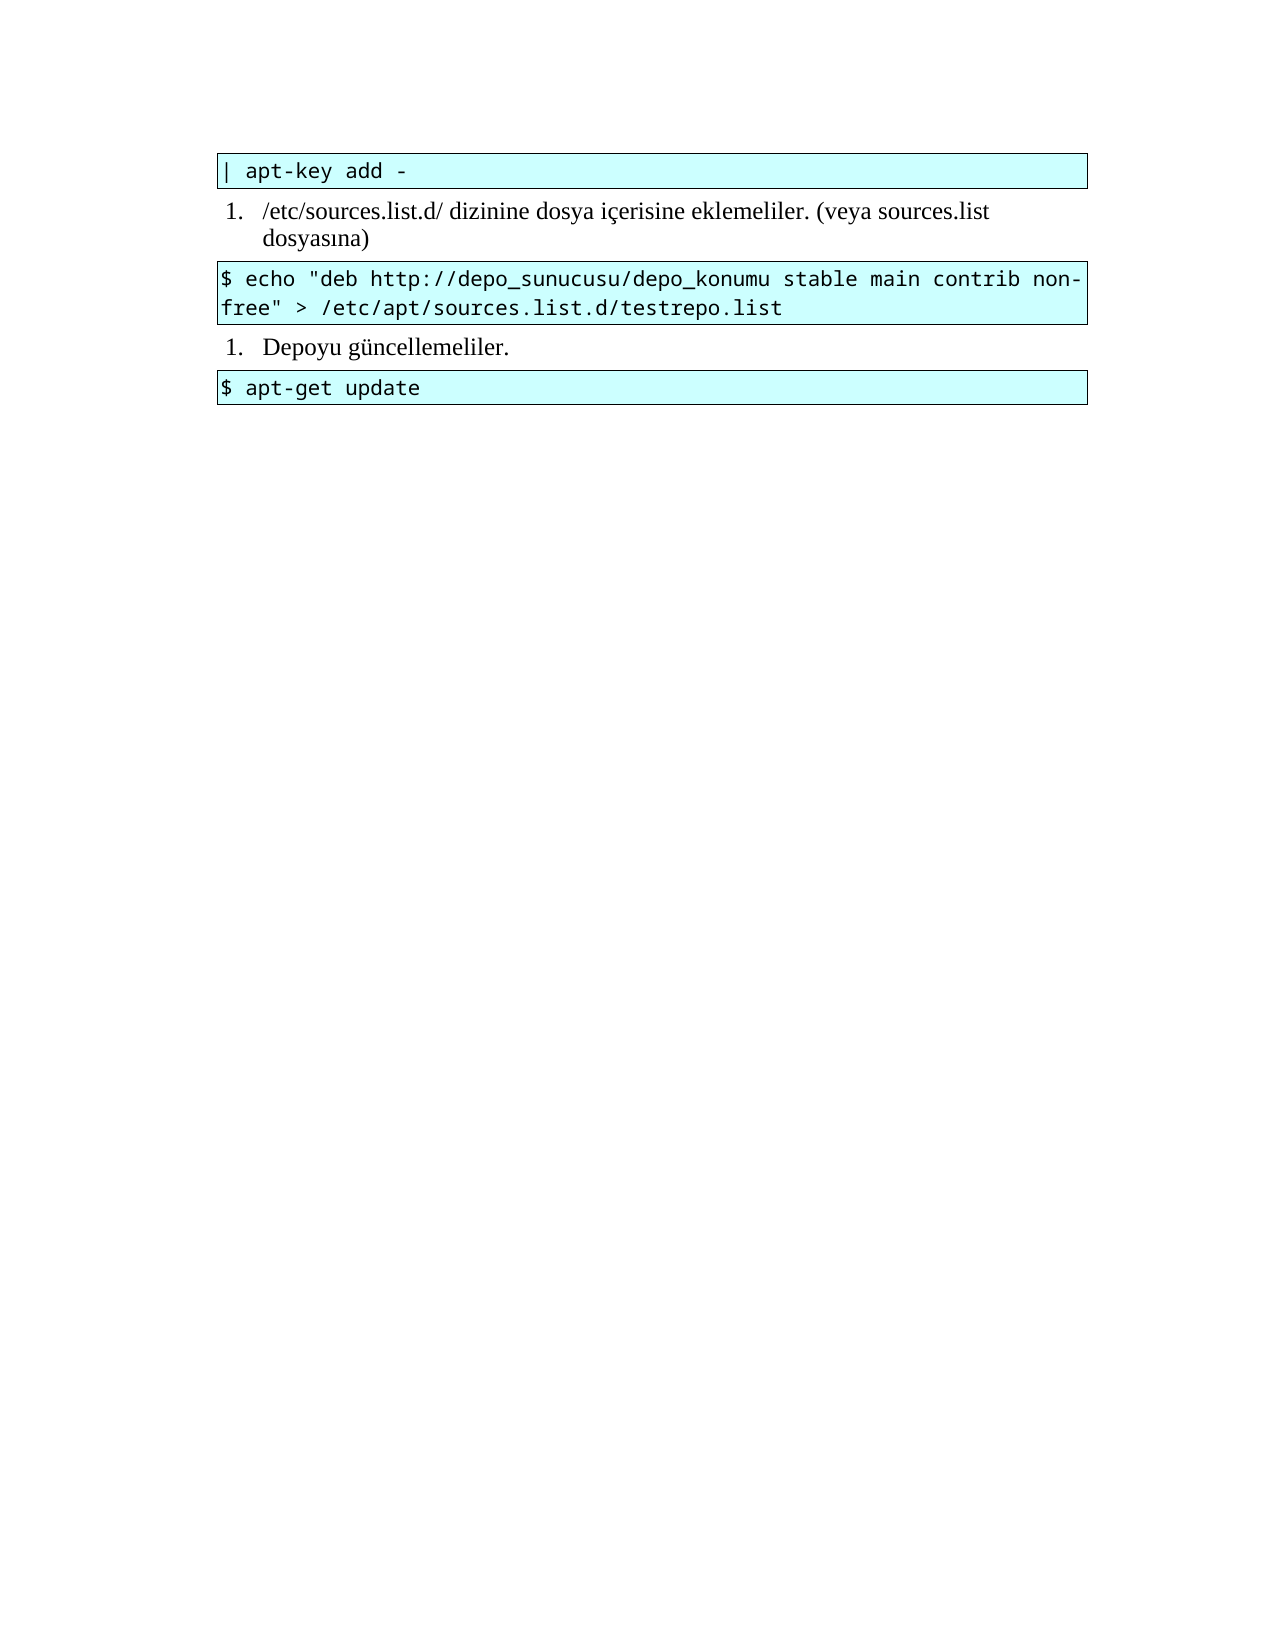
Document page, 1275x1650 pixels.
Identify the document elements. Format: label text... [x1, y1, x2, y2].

text $ apt-get update [218, 371, 1087, 404]
text $ echo "deb http://depo_sunucusu/depo_konumu stable main contrib non-free" > /etc/apt/sources.list.d/testrepo.list [218, 262, 1087, 324]
list /etc/sources.list.d/ dizinine dosya içerisine eklemeliler. (veya sources.list dosyasına) [225, 197, 1087, 252]
list Depoyu güncellemeliler. [225, 333, 1087, 361]
text | apt-key add - [218, 154, 1087, 188]
